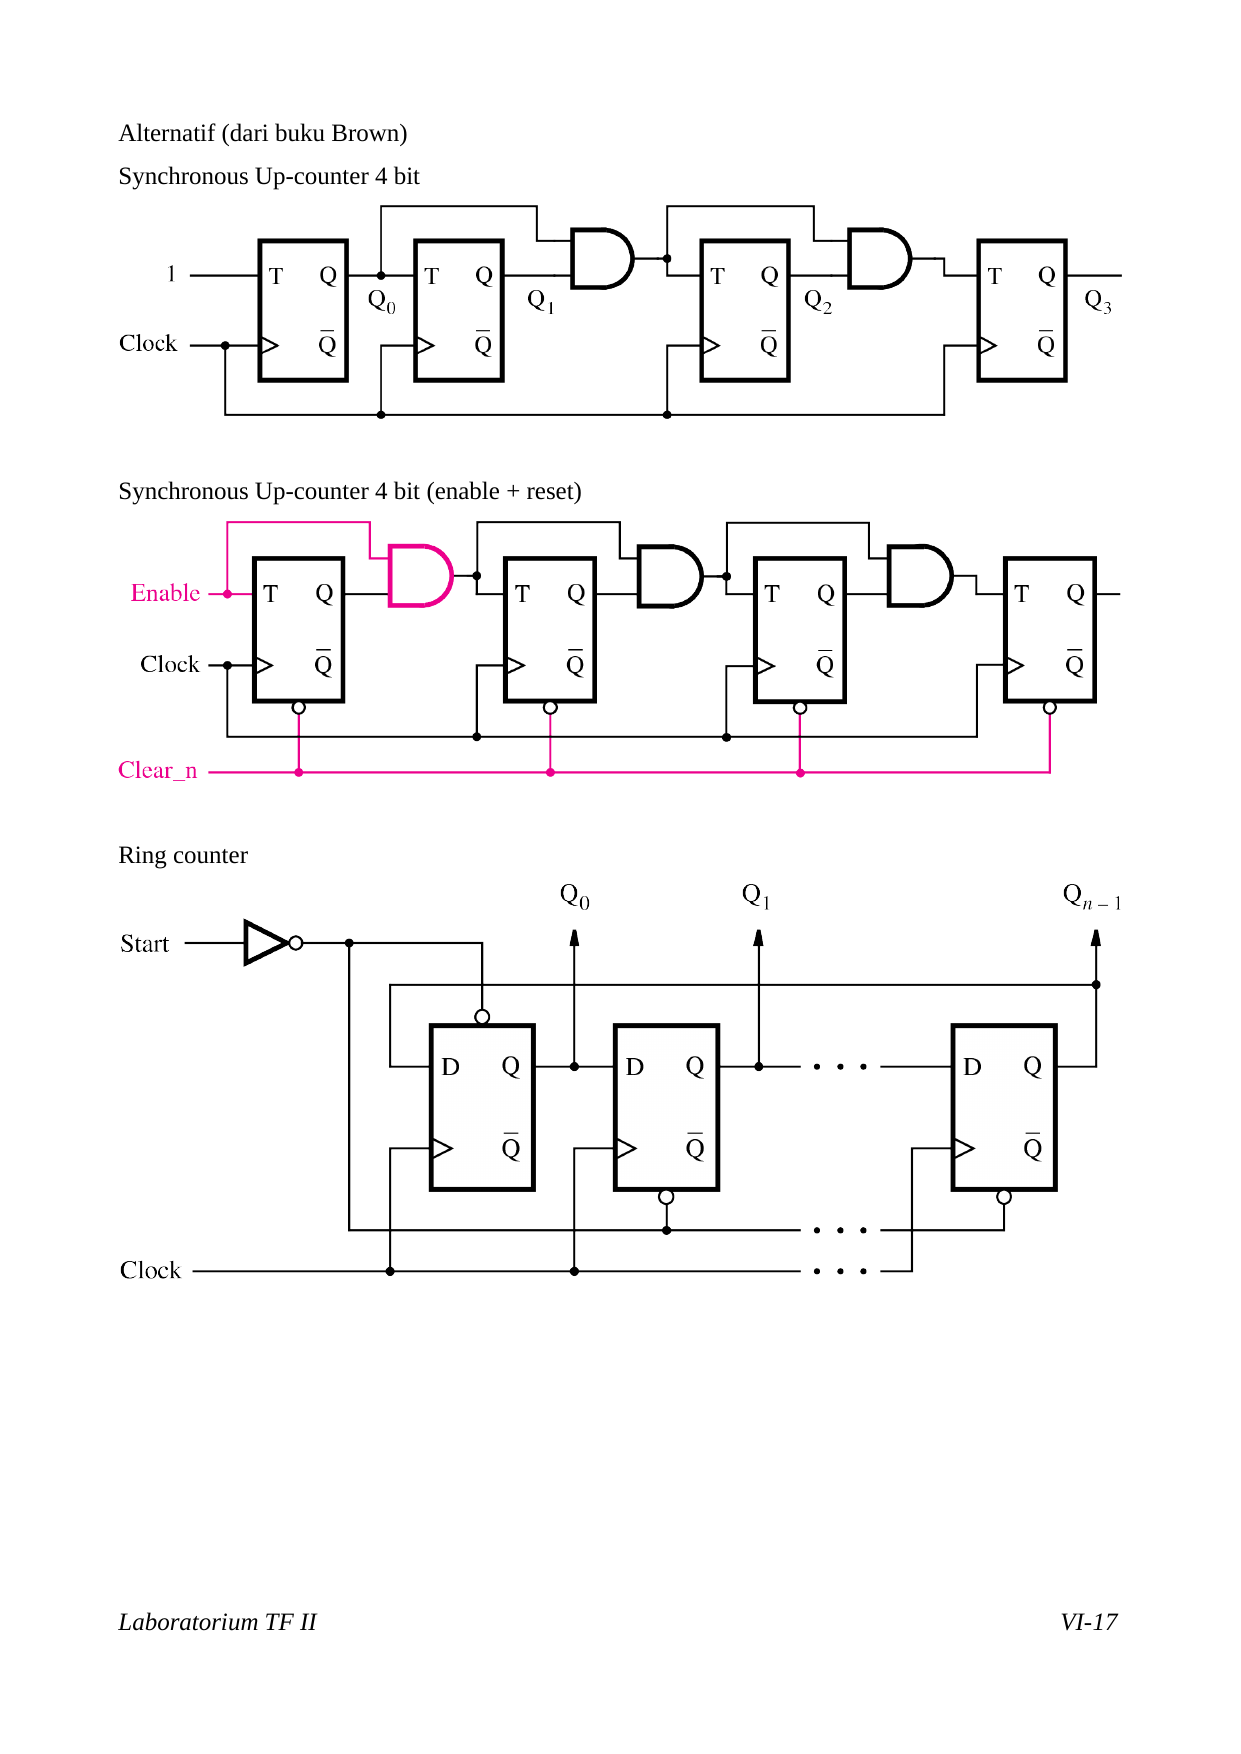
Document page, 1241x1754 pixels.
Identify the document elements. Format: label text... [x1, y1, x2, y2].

text Alternatif (dari buku Brown) [118, 118, 1122, 147]
text Synchronous Up-counter 4 bit (enable + reset) [118, 476, 1122, 505]
picture [118, 882, 1123, 1281]
picture [118, 519, 1123, 783]
picture [118, 204, 1123, 419]
text Ring counter [118, 840, 1122, 868]
text Synchronous Up-counter 4 bit [118, 161, 1122, 190]
